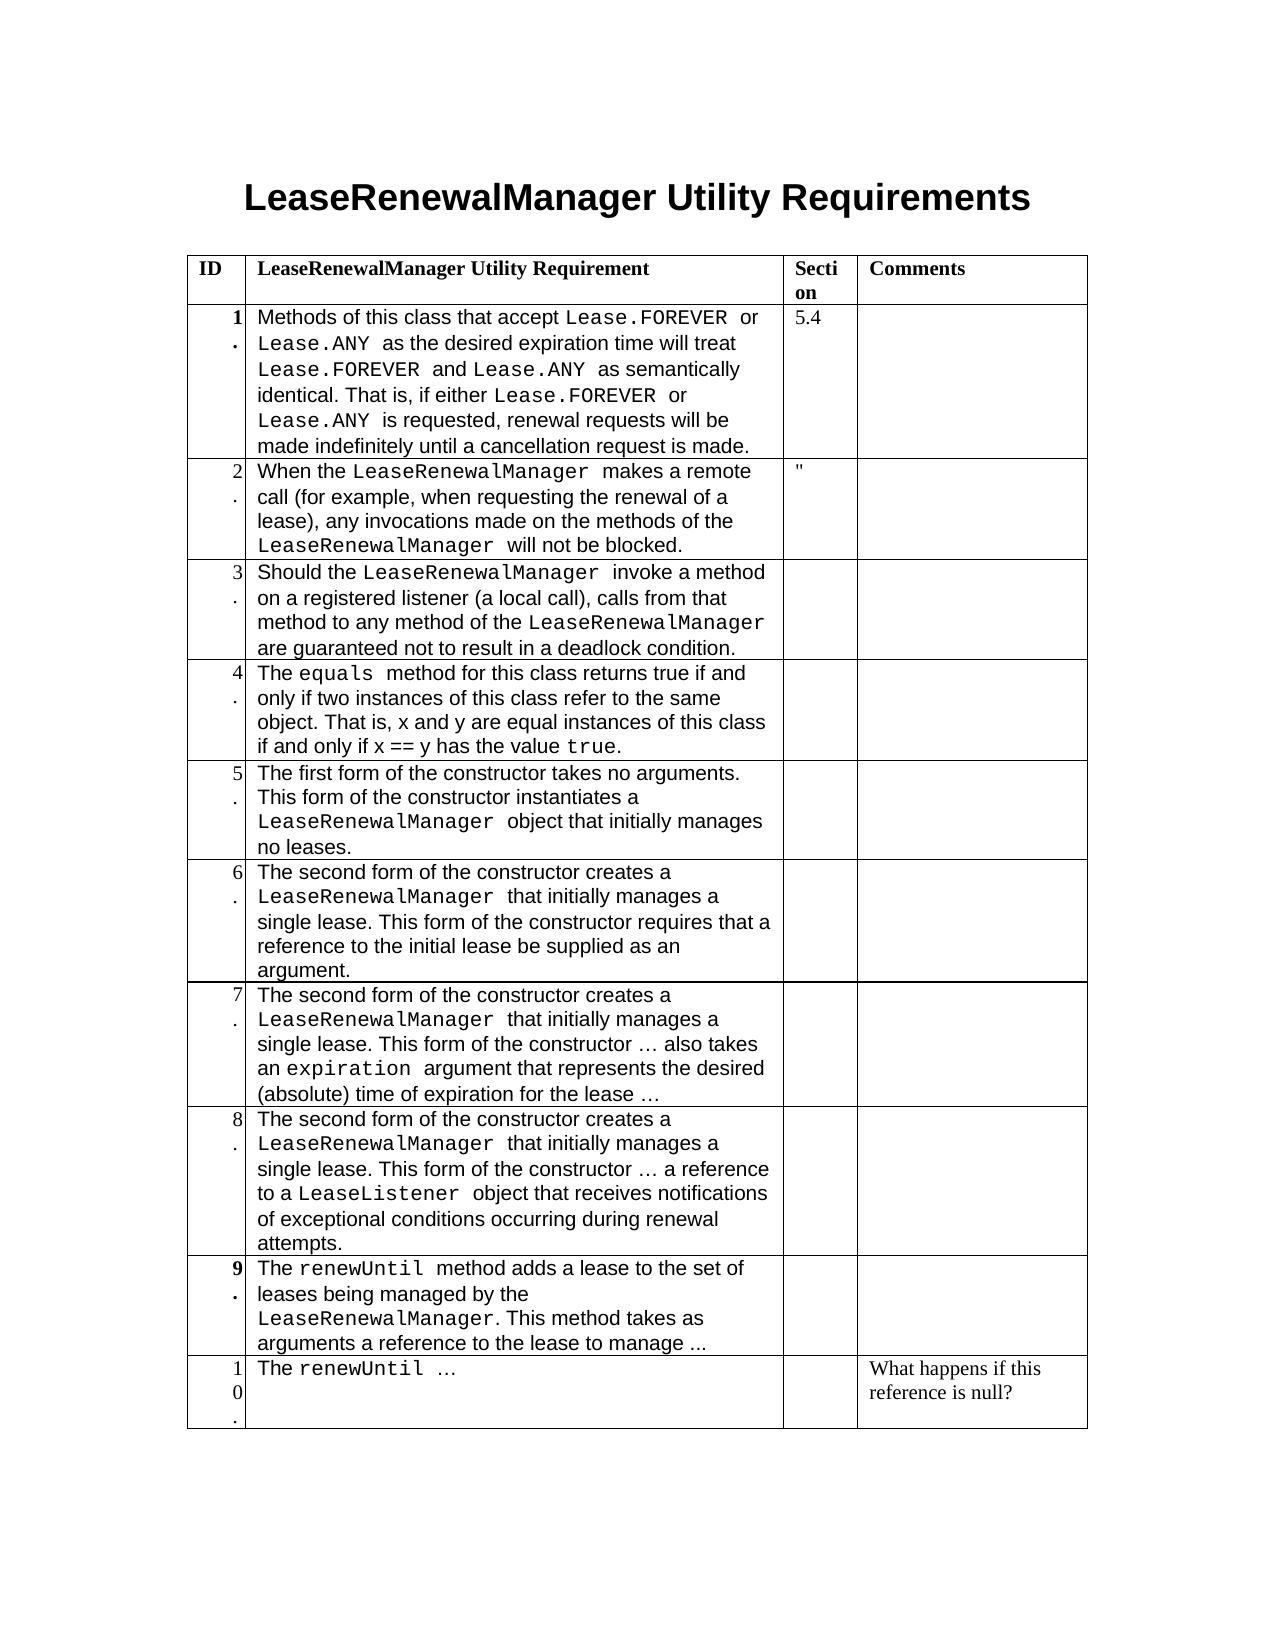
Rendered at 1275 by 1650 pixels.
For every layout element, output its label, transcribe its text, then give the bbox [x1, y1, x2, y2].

table_cell [858, 660, 1087, 760]
table_cell Should the LeaseRenewalManager invoke a method on a registered listener (a local call), calls from that method to any method of the LeaseRenewalManager are guaranteed not to result in a deadlock condition. [246, 560, 783, 659]
table_cell [188, 1356, 245, 1428]
table_cell [858, 459, 1087, 559]
table_cell [188, 983, 245, 1106]
table_header Section [784, 256, 857, 304]
table_cell The second form of the constructor creates a LeaseRenewalManager that initially manages a single lease. This form of the constructor … also takes an expiration argument that represents the desired (absolute) time of expiration for the lease … [246, 983, 783, 1106]
table_cell The second form of the constructor creates a LeaseRenewalManager that initially manages a single lease. This form of the constructor … a reference to a LeaseListener object that receives notifications of exceptional conditions occurring during renewal attempts. [246, 1107, 783, 1254]
table_cell " [784, 459, 857, 559]
table_cell The second form of the constructor creates a LeaseRenewalManager that initially manages a single lease. This form of the constructor requires that a reference to the initial lease be supplied as an argument. [246, 860, 783, 981]
table_cell When the LeaseRenewalManager makes a remote call (for example, when requesting the renewal of a lease), any invocations made on the methods of the LeaseRenewalManager will not be blocked. [246, 459, 783, 559]
table_cell Methods of this class that accept Lease.FOREVER or Lease.ANY as the desired expiration time will treat Lease.FOREVER and Lease.ANY as semantically identical. That is, if either Lease.FOREVER or Lease.ANY is requested, renewal requests will be made indefinitely until a cancellation request is made. [246, 305, 783, 458]
table_cell [858, 860, 1087, 981]
table_cell [188, 1107, 245, 1254]
table_cell [188, 1256, 245, 1355]
table_cell The first form of the constructor takes no arguments. This form of the constructor instantiates a LeaseRenewalManager object that initially manages no leases. [246, 761, 783, 859]
table_cell [784, 1356, 857, 1428]
table_cell [188, 459, 245, 559]
table_cell What happens if this reference is null? [858, 1356, 1087, 1428]
title LeaseRenewalManager Utility Requirements [187, 175, 1087, 218]
table_cell [188, 305, 245, 458]
table_cell [858, 761, 1087, 859]
table_cell [188, 560, 245, 659]
table_cell [858, 560, 1087, 659]
table_cell [784, 761, 857, 859]
table_cell [784, 1107, 857, 1254]
table_cell [784, 660, 857, 760]
table_cell [858, 983, 1087, 1106]
table_cell [784, 983, 857, 1106]
table_cell The renewUntil … [246, 1356, 783, 1428]
table_cell [188, 860, 245, 981]
table_cell [858, 1256, 1087, 1355]
table_cell [784, 860, 857, 981]
table_cell [188, 761, 245, 859]
table_cell [784, 560, 857, 659]
table_cell 5.4 [784, 305, 857, 458]
table_cell The renewUntil method adds a lease to the set of leases being managed by the LeaseRenewalManager. This method takes as arguments a reference to the lease to manage ... [246, 1256, 783, 1355]
table_cell The equals method for this class returns true if and only if two instances of this class refer to the same object. That is, x and y are equal instances of this class if and only if x == y has the value true. [246, 660, 783, 760]
table_cell [784, 1256, 857, 1355]
table_header Comments [858, 256, 1087, 304]
table_header LeaseRenewalManager Utility Requirement [246, 256, 783, 304]
table_cell [858, 1107, 1087, 1254]
table_cell [188, 660, 245, 760]
table_cell [858, 305, 1087, 458]
table_header ID [188, 256, 245, 304]
